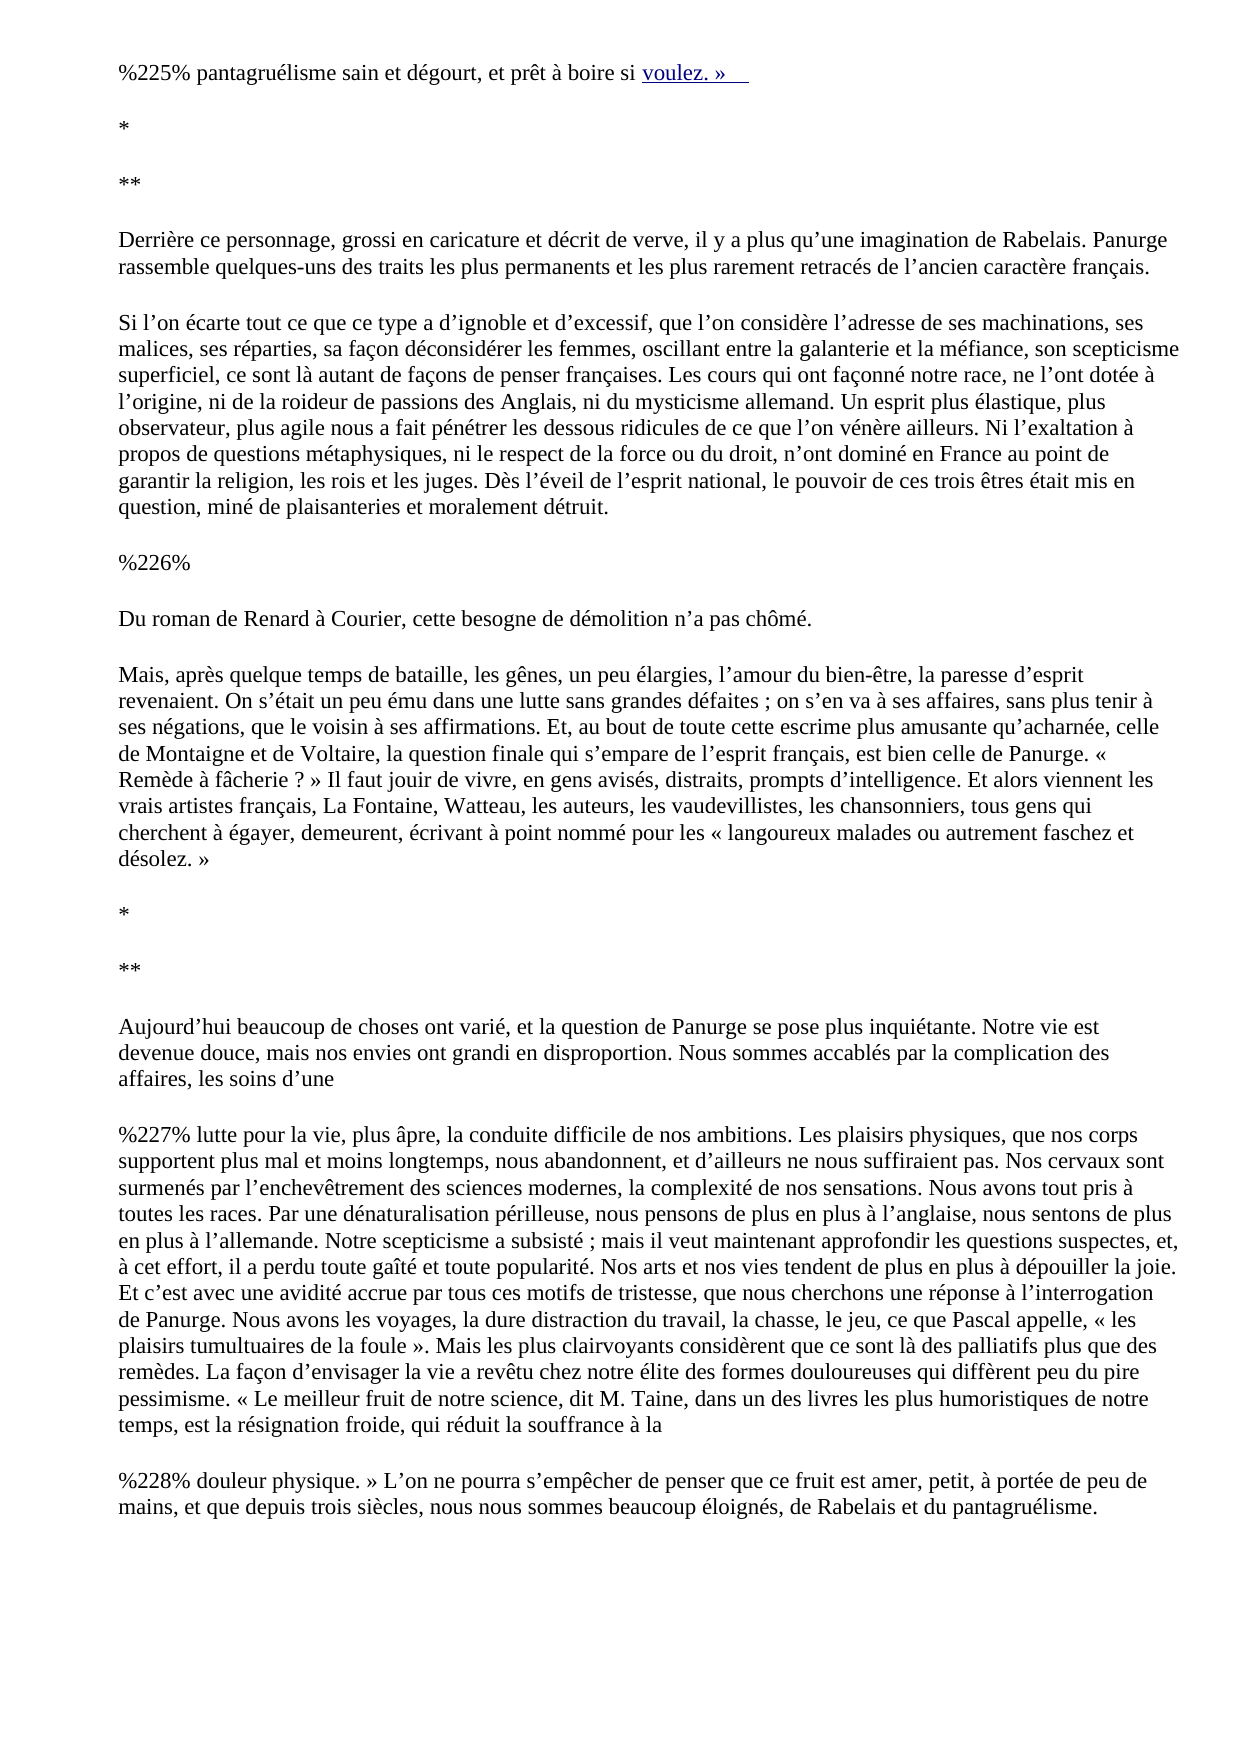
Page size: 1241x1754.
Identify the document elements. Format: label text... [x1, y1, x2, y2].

text ** [118, 171, 1181, 197]
text Si l’on écarte tout ce que ce type a d’ignoble et d’excessif, que l’on considère l’adresse de ses machinations, ses malices, ses réparties, sa façon déconsidérer les femmes, oscillant entre la galanterie et la méfiance, son scepticisme superficiel, ce sont là autant de façons de penser françaises. Les cours qui ont façonné notre race, ne l’ont dotée à l’origine, ni de la roideur de passions des Anglais, ni du mysticisme allemand. Un esprit plus élastique, plus observateur, plus agile nous a fait pénétrer les dessous ridicules de ce que l’on vénère ailleurs. Ni l’exaltation à propos de questions métaphysiques, ni le respect de la force ou du droit, n’ont dominé en France au point de garantir la religion, les rois et les juges. Dès l’éveil de l’esprit national, le pouvoir de ces trois êtres était mis en question, miné de plaisanteries et moralement détruit. [118, 309, 1181, 519]
text Mais, après quelque temps de bataille, les gênes, un peu élargies, l’amour du bien-être, la paresse d’esprit revenaient. On s’était un peu ému dans une lutte sans grandes défaites ; on s’en va à ses affaires, sans plus tenir à ses négations, que le voisin à ses affirmations. Et, au bout de toute cette escrime plus amusante qu’acharnée, celle de Montaigne et de Voltaire, la question finale qui s’empare de l’esprit français, est bien celle de Panurge. « Remède à fâcherie ? » Il faut jouir de vivre, en gens avisés, distraits, prompts d’intelligence. Et alors viennent les vrais artistes français, La Fontaine, Watteau, les auteurs, les vaudevillistes, les chansonniers, tous gens qui cherchent à égayer, demeurent, écrivant à point nommé pour les « langoureux malades ou autrement faschez et désolez. » [118, 661, 1181, 872]
text * [118, 115, 1181, 141]
text Derrière ce personnage, grossi en caricature et décrit de verve, il y a plus qu’une imagination de Rabelais. Panurge rassemble quelques-uns des traits les plus permanents et les plus rarement retracés de l’ancien caractère français. [118, 227, 1181, 279]
text %226% [118, 549, 1181, 575]
text %225% pantagruélisme sain et dégourt, et prêt à boire si voulez. » [118, 59, 1181, 85]
text Du roman de Renard à Courier, cette besogne de démolition n’a pas chômé. [118, 605, 1181, 631]
text * [118, 901, 1181, 927]
text %227% lutte pour la vie, plus âpre, la conduite difficile de nos ambitions. Les plaisirs physiques, que nos corps supportent plus mal et moins longtemps, nous abandonnent, et d’ailleurs ne nous suffiraient pas. Nos cervaux sont surmenés par l’enchevêtrement des sciences modernes, la complexité de nos sensations. Nous avons tout pris à toutes les races. Par une dénaturalisation périlleuse, nous pensons de plus en plus à l’anglaise, nous sentons de plus en plus à l’allemande. Notre scepticisme a subsisté ; mais il veut maintenant approfondir les questions suspectes, et, à cet effort, il a perdu toute gaîté et toute popularité. Nos arts et nos vies tendent de plus en plus à dépouiller la joie. Et c’est avec une avidité accrue par tous ces motifs de tristesse, que nous cherchons une réponse à l’interrogation de Panurge. Nous avons les voyages, la dure distraction du travail, la chasse, le jeu, ce que Pascal appelle, « les plaisirs tumultuaires de la foule ». Mais les plus clairvoyants considèrent que ce sont là des palliatifs plus que des remèdes. La façon d’envisager la vie a revêtu chez notre élite des formes douloureuses qui diffèrent peu du pire pessimisme. « Le meilleur fruit de notre science, dit M. Taine, dans un des livres les plus humoristiques de notre temps, est la résignation froide, qui réduit la souffrance à la [118, 1121, 1181, 1437]
text %228% douleur physique. » L’on ne pourra s’empêcher de penser que ce fruit est amer, petit, à portée de peu de mains, et que depuis trois siècles, nous nous sommes beaucoup éloignés, de Rabelais et du pantagruélisme. [118, 1467, 1181, 1520]
text ** [118, 957, 1181, 983]
text Aujourd’hui beaucoup de choses ont varié, et la question de Panurge se pose plus inquiétante. Notre vie est devenue douce, mais nos envies ont grandi en disproportion. Nous sommes accablés par la complication des affaires, les soins d’une [118, 1013, 1181, 1092]
